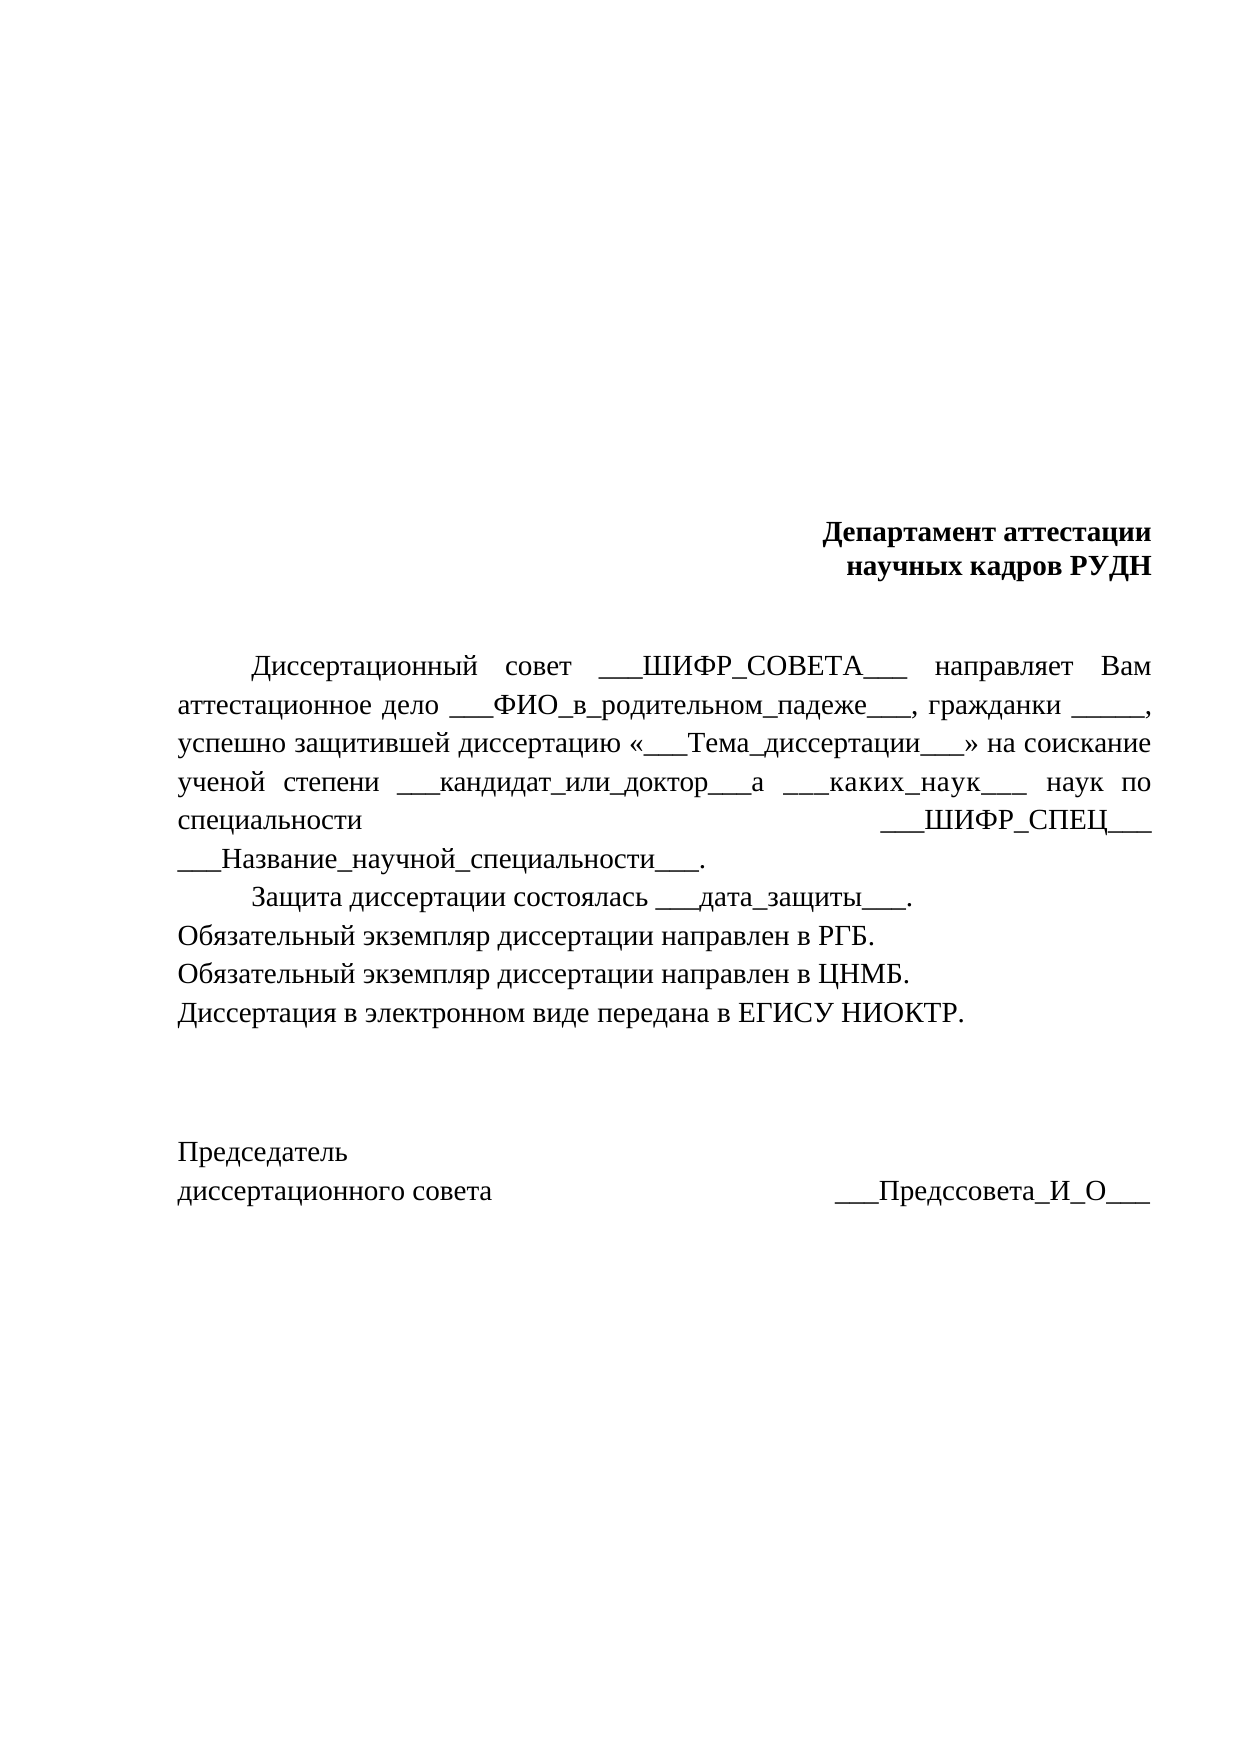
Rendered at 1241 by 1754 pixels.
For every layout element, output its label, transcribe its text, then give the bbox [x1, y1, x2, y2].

text Председатель [177, 1134, 1152, 1168]
text Департамент аттестации [502, 514, 1152, 548]
text Диссертационный совет ___ШИФР_СОВЕТА___ направляет Вам аттестационное дело ___ФИО_в_родительном_падеже___, гражданки _____, успешно защитившей диссертацию «___Тема_диссертации___» на соискание ученой степени ___кандидат_или_доктор___а ___каких_наук___ наук по специальности ___ШИФР_СПЕЦ___ ___Название_научной_специальности___. [177, 648, 1152, 874]
text Обязательный экземпляр диссертации направлен в ЦНМБ. [177, 957, 1152, 990]
text Защита диссертации состоялась ___дата_защиты___. [177, 879, 1152, 913]
text Обязательный экземпляр диссертации направлен в РГБ. [177, 918, 1152, 952]
text Диссертация в электронном виде передана в ЕГИСУ НИОКТР. [177, 995, 1152, 1029]
text научных кадров РУДН [502, 548, 1152, 581]
text диссертационного совета ___Предссовета_И_О___ [177, 1173, 1152, 1206]
